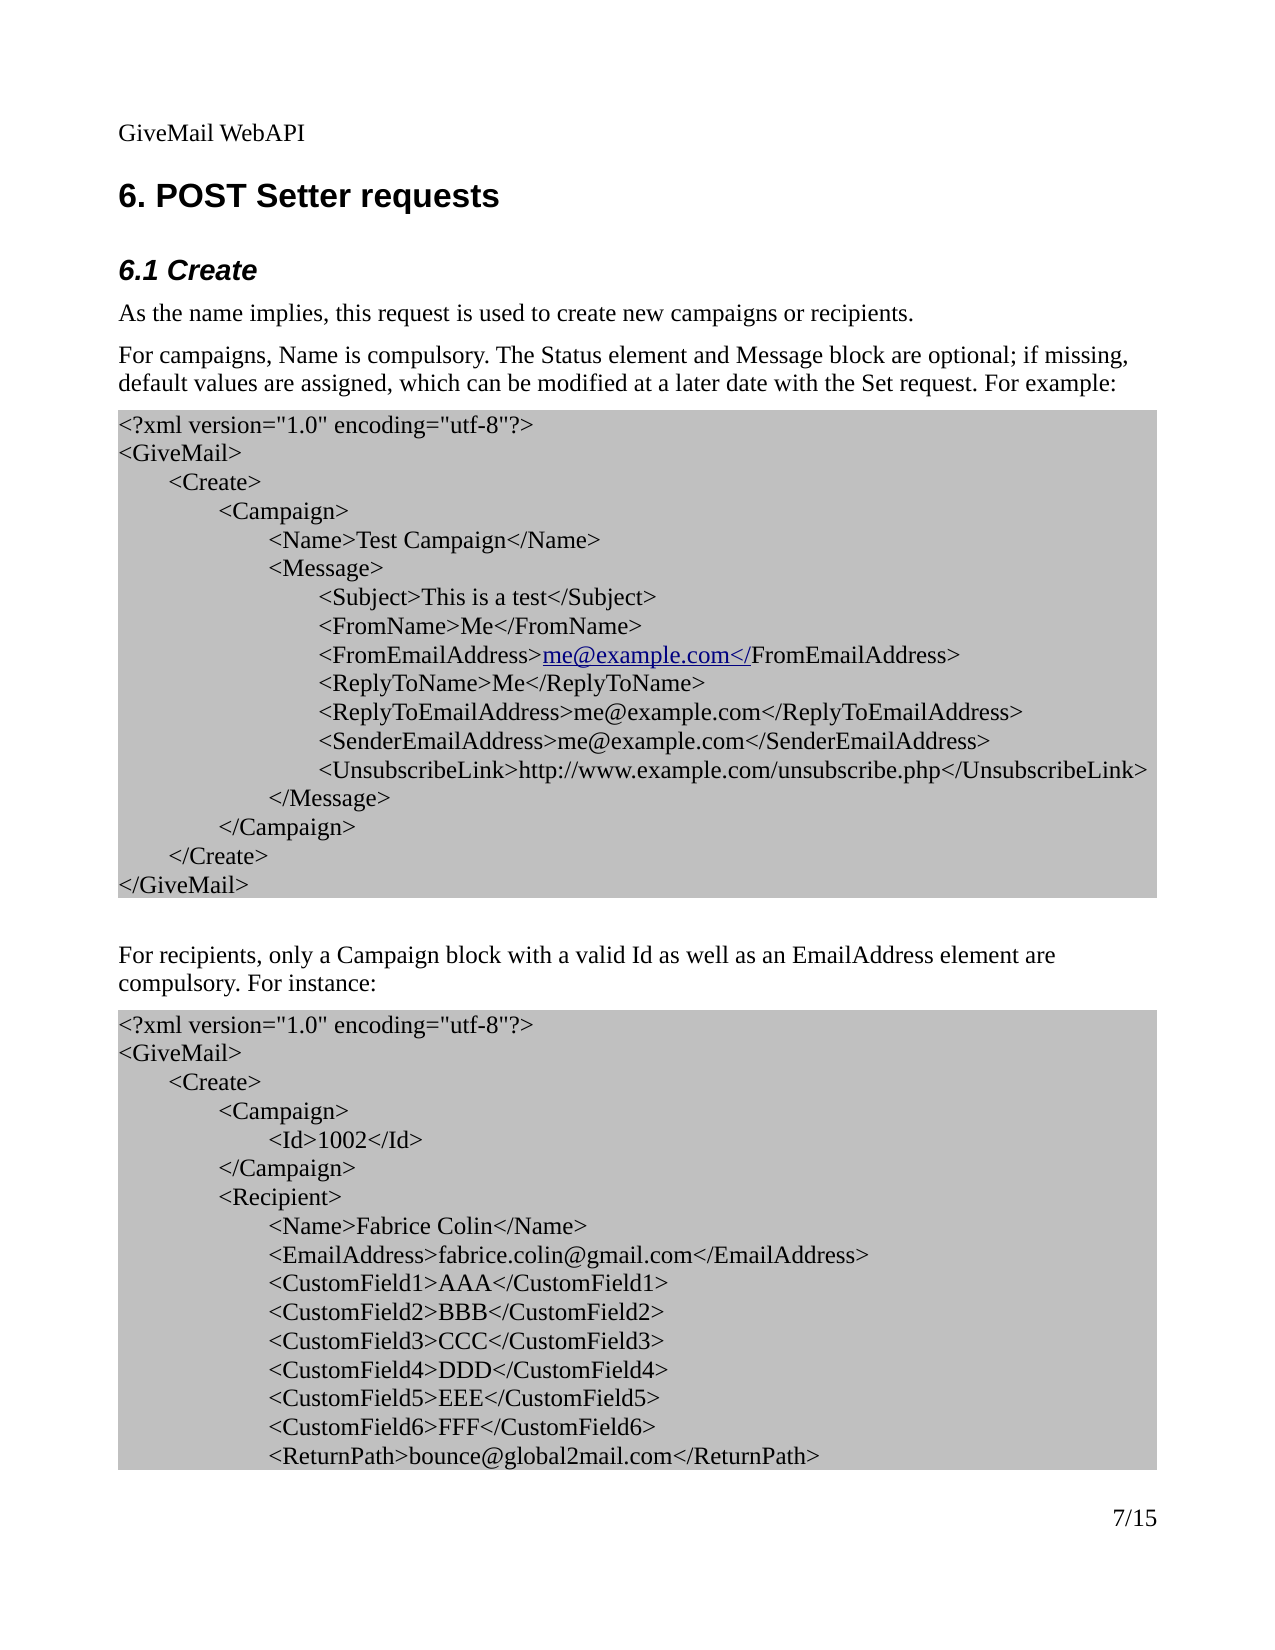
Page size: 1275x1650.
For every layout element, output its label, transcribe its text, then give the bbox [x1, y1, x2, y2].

text </Create> [118, 841, 1157, 870]
text For recipients, only a Campaign block with a valid Id as well as an EmailAddress element are compulsory. For instance: [118, 940, 1157, 997]
text <FromName>Me</FromName> [118, 611, 1157, 640]
text <Name>Fabrice Colin</Name> [118, 1211, 1157, 1240]
text <?xml version="1.0" encoding="utf-8"?> [118, 410, 1157, 438]
text As the name implies, this request is used to create new campaigns or recipients. [118, 298, 1157, 327]
text </Campaign> [118, 812, 1157, 841]
text <Name>Test Campaign</Name> [118, 525, 1157, 553]
text <Recipient> [118, 1182, 1157, 1211]
text <?xml version="1.0" encoding="utf-8"?> [118, 1010, 1157, 1038]
text <UnsubscribeLink>http://www.example.com/unsubscribe.php</UnsubscribeLink> [118, 755, 1157, 783]
text For campaigns, Name is compulsory. The Status element and Message block are optional; if missing, default values are assigned, which can be modified at a later date with the Set request. For example: [118, 340, 1157, 397]
text <Message> [118, 553, 1157, 582]
text <ReplyToEmailAddress>me@example.com</ReplyToEmailAddress> [118, 697, 1157, 726]
text <GiveMail> [118, 1038, 1157, 1067]
text <ReturnPath>bounce@global2mail.com</ReturnPath> [118, 1441, 1157, 1470]
text <Subject>This is a test</Subject> [118, 582, 1157, 611]
text <EmailAddress>fabrice.colin@gmail.com</EmailAddress> [118, 1240, 1157, 1268]
text <Campaign> [118, 496, 1157, 525]
text <Create> [118, 467, 1157, 496]
text <Create> [118, 1067, 1157, 1096]
text </GiveMail> [118, 870, 1157, 898]
text <CustomField4>DDD</CustomField4> [118, 1355, 1157, 1383]
text <ReplyToName>Me</ReplyToName> [118, 668, 1157, 697]
subtitle 6. POST Setter requests [118, 176, 1157, 215]
text <CustomField1>AAA</CustomField1> [118, 1268, 1157, 1297]
text <SenderEmailAddress>me@example.com</SenderEmailAddress> [118, 726, 1157, 755]
text <Campaign> [118, 1096, 1157, 1125]
text </Campaign> [118, 1153, 1157, 1182]
subtitle 6.1 Create [118, 252, 1157, 286]
text <CustomField5>EEE</CustomField5> [118, 1383, 1157, 1412]
text <CustomField2>BBB</CustomField2> [118, 1297, 1157, 1326]
text <CustomField6>FFF</CustomField6> [118, 1412, 1157, 1441]
text <GiveMail> [118, 438, 1157, 467]
text <CustomField3>CCC</CustomField3> [118, 1326, 1157, 1355]
text </Message> [118, 783, 1157, 812]
text <Id>1002</Id> [118, 1125, 1157, 1153]
text <FromEmailAddress>me@example.com</FromEmailAddress> [118, 640, 1157, 668]
